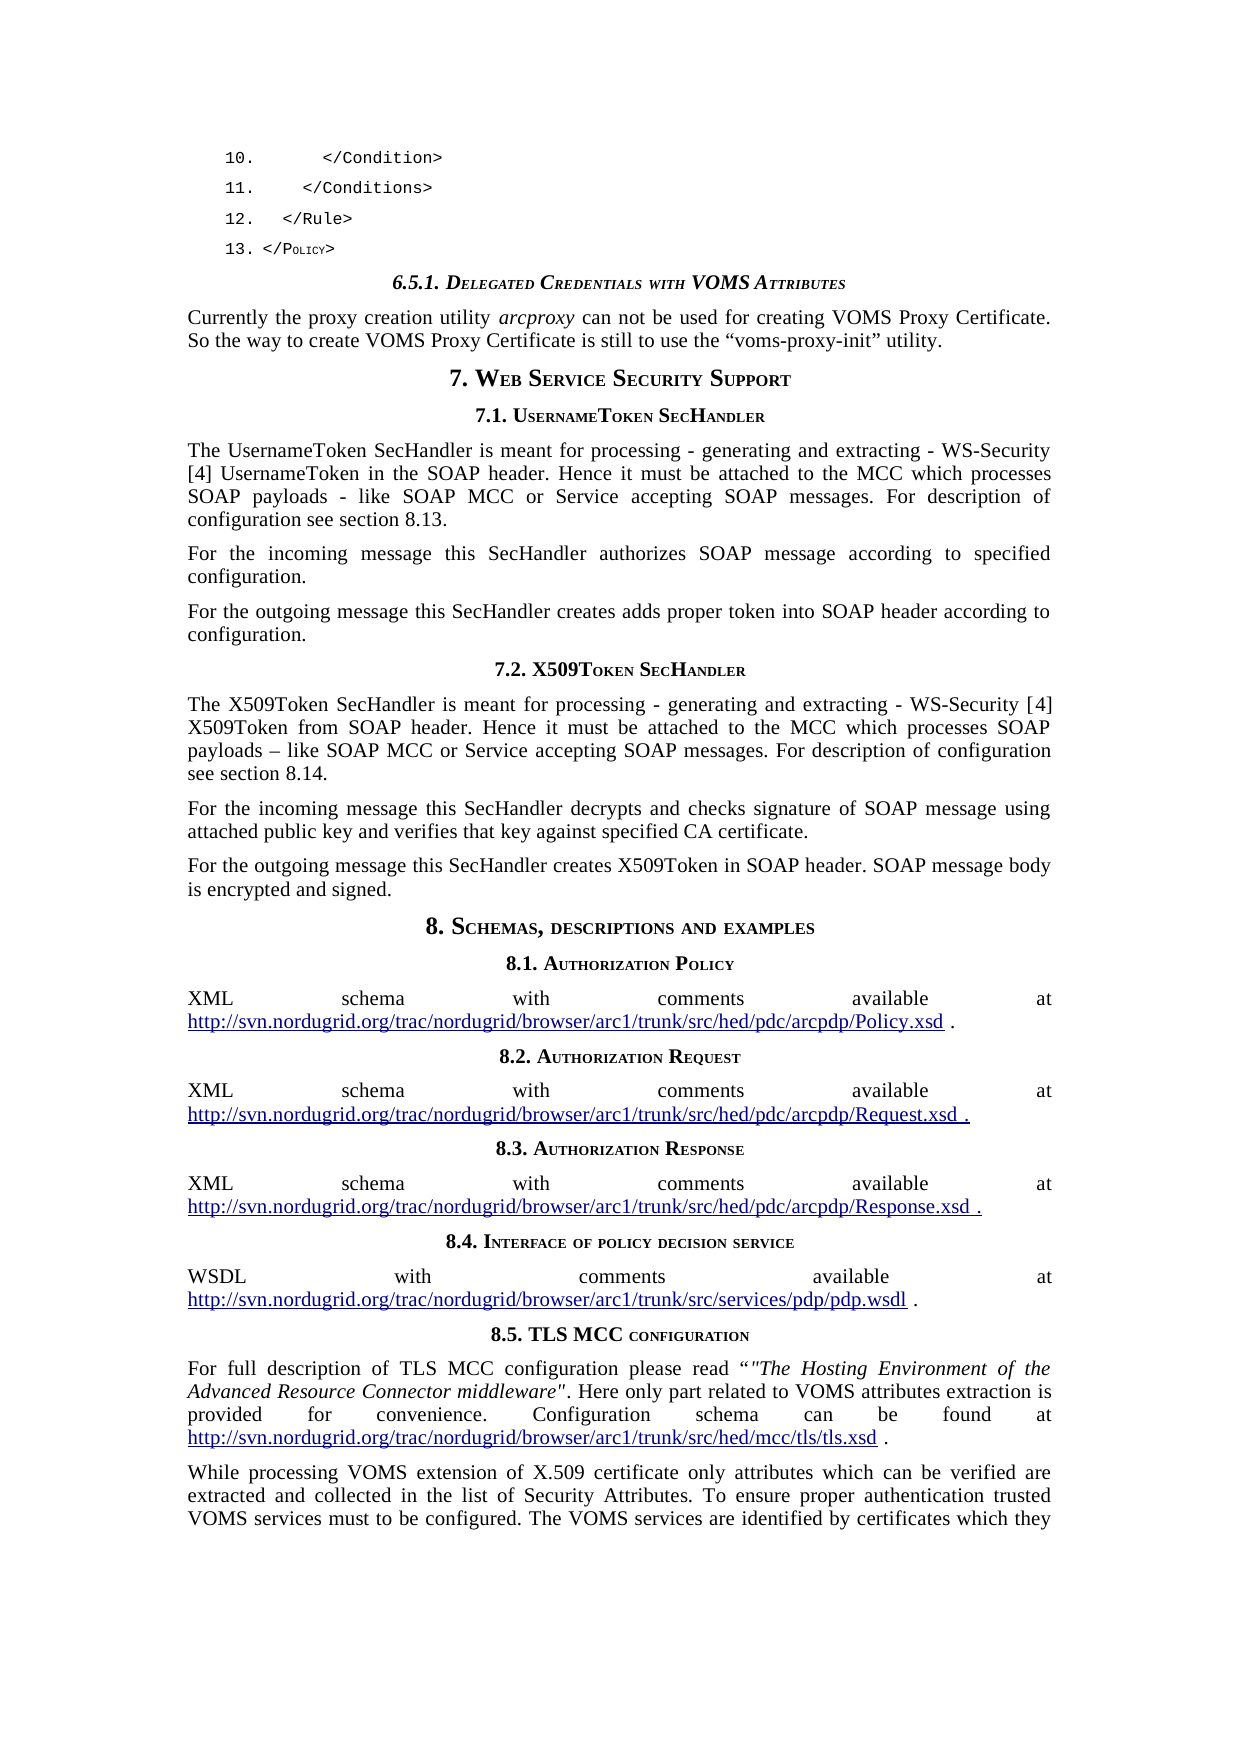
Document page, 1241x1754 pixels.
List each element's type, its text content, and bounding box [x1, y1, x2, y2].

subtitle Authorization Request [187, 1044, 1053, 1068]
text For full description of TLS MCC configuration please read “"The Hosting Environment of the Advanced Resource Connector middleware". Here only part related to VOMS attributes extraction is provided for convenience. Configuration schema can be found at http://svn.nordugrid.org/trac/nordugrid/browser/arc1/trunk/src/hed/mcc/tls/tls.xsd . [187, 1357, 1053, 1449]
list </Condition> [225, 150, 1053, 168]
text For the incoming message this SecHandler authorizes SOAP message according to specified configuration. [187, 542, 1053, 588]
list </Policy> [225, 241, 1053, 259]
text While processing VOMS extension of X.509 certificate only attributes which can be verified are extracted and collected in the list of Security Attributes. To ensure proper authentication trusted VOMS services must to be configured. The VOMS services are identified by certificates which they [187, 1461, 1053, 1530]
subtitle TLS MCC configuration [187, 1322, 1053, 1345]
subtitle UsernameToken SecHandler [187, 404, 1053, 427]
text For the incoming message this SecHandler decrypts and checks signature of SOAP message using attached public key and verifies that key against specified CA certificate. [187, 797, 1053, 843]
subtitle Authorization Response [187, 1137, 1053, 1160]
text XML schema with comments available at http://svn.nordugrid.org/trac/nordugrid/browser/arc1/trunk/src/hed/pdc/arcpdp/Policy.xsd . [187, 987, 1053, 1033]
subtitle Authorization Policy [187, 952, 1053, 975]
subtitle X509Token SecHandler [187, 658, 1053, 681]
text WSDL with comments available at http://svn.nordugrid.org/trac/nordugrid/browser/arc1/trunk/src/services/pdp/pdp.wsdl . [187, 1264, 1053, 1311]
text XML schema with comments available at http://svn.nordugrid.org/trac/nordugrid/browser/arc1/trunk/src/hed/pdc/arcpdp/Request.xsd . [187, 1079, 1053, 1125]
text The UsernameToken SecHandler is meant for processing - generating and extracting - WS-Security [4] UsernameToken in the SOAP header. Hence it must be attached to the MCC which processes SOAP payloads - like SOAP MCC or Service accepting SOAP messages. For description of configuration see section 8.13. [187, 438, 1053, 531]
text For the outgoing message this SecHandler creates X509Token in SOAP header. SOAP message body is encrypted and signed. [187, 854, 1053, 900]
list </Conditions> [225, 180, 1053, 199]
text For the outgoing message this SecHandler creates adds proper token into SOAP header according to configuration. [187, 600, 1053, 646]
subtitle Web Service Security Support [187, 364, 1053, 392]
text The X509Token SecHandler is meant for processing - generating and extracting - WS-Security [4] X509Token from SOAP header. Hence it must be attached to the MCC which processes SOAP payloads – like SOAP MCC or Service accepting SOAP messages. For description of configuration see section 8.14. [187, 693, 1053, 785]
text XML schema with comments available at http://svn.nordugrid.org/trac/nordugrid/browser/arc1/trunk/src/hed/pdc/arcpdp/Response.xsd . [187, 1172, 1053, 1218]
list </Rule> [225, 211, 1053, 229]
subtitle Delegated Credentials with VOMS Attributes [187, 271, 1053, 294]
subtitle Schemas, descriptions and examples [187, 912, 1053, 940]
subtitle Interface of policy decision service [187, 1230, 1053, 1253]
text Currently the proxy creation utility arcproxy can not be used for creating VOMS Proxy Certificate. So the way to create VOMS Proxy Certificate is still to use the “voms-proxy-init” utility. [187, 306, 1053, 352]
